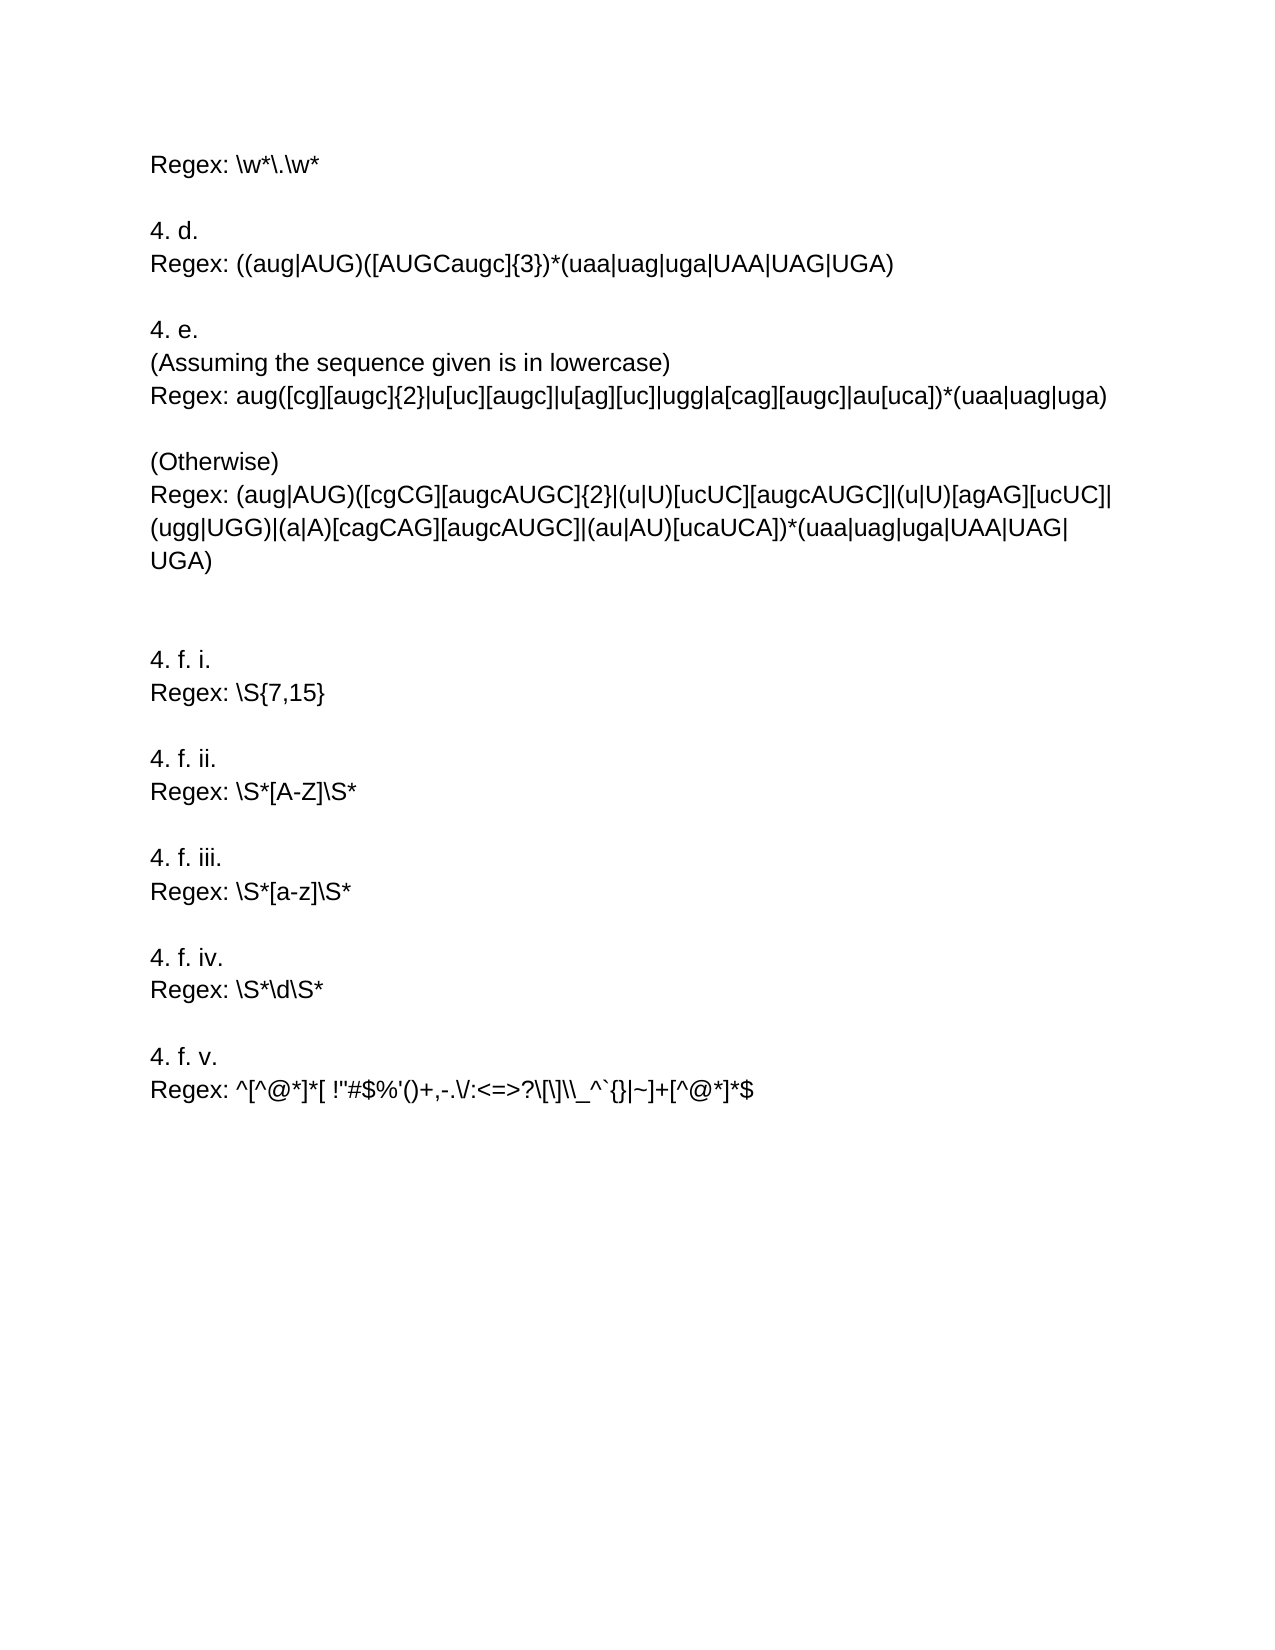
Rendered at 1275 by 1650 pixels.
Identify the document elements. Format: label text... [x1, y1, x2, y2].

text 4. f. iii. [150, 843, 1125, 872]
text 4. f. v. [150, 1042, 1125, 1070]
text 4. f. ii. [150, 744, 1125, 773]
text Regex: \S{7,15} [150, 678, 1125, 707]
text 4. e. [150, 315, 1125, 344]
text Regex: ^[^@*]*[ !"#$%'()+,-.\/:<=>?\[\]\\_^`{}|~]+[^@*]*$ [150, 1074, 1125, 1103]
text Regex: \w*\.\w* [150, 150, 1125, 179]
text Regex: \S*[a-z]\S* [150, 876, 1125, 905]
text Regex: \S*[A-Z]\S* [150, 777, 1125, 806]
text 4. f. i. [150, 645, 1125, 674]
text (Assuming the sequence given is in lowercase) [150, 348, 1125, 377]
text Regex: \S*\d\S* [150, 976, 1125, 1004]
text (Otherwise) [150, 447, 1125, 476]
text Regex: ((aug|AUG)([AUGCaugc]{3})*(uaa|uag|uga|UAA|UAG|UGA) [150, 249, 1125, 278]
text 4. d. [150, 216, 1125, 245]
text Regex: (aug|AUG)([cgCG][augcAUGC]{2}|(u|U)[ucUC][augcAUGC]|(u|U)[agAG][ucUC]|(ugg|UGG)|(a|A)[cagCAG][augcAUGC]|(au|AU)[ucaUCA])*(uaa|uag|uga|UAA|UAG|UGA) [150, 480, 1125, 575]
text Regex: aug([cg][augc]{2}|u[uc][augc]|u[ag][uc]|ugg|a[cag][augc]|au[uca])*(uaa|uag|uga) [150, 381, 1125, 410]
text 4. f. iv. [150, 942, 1125, 971]
